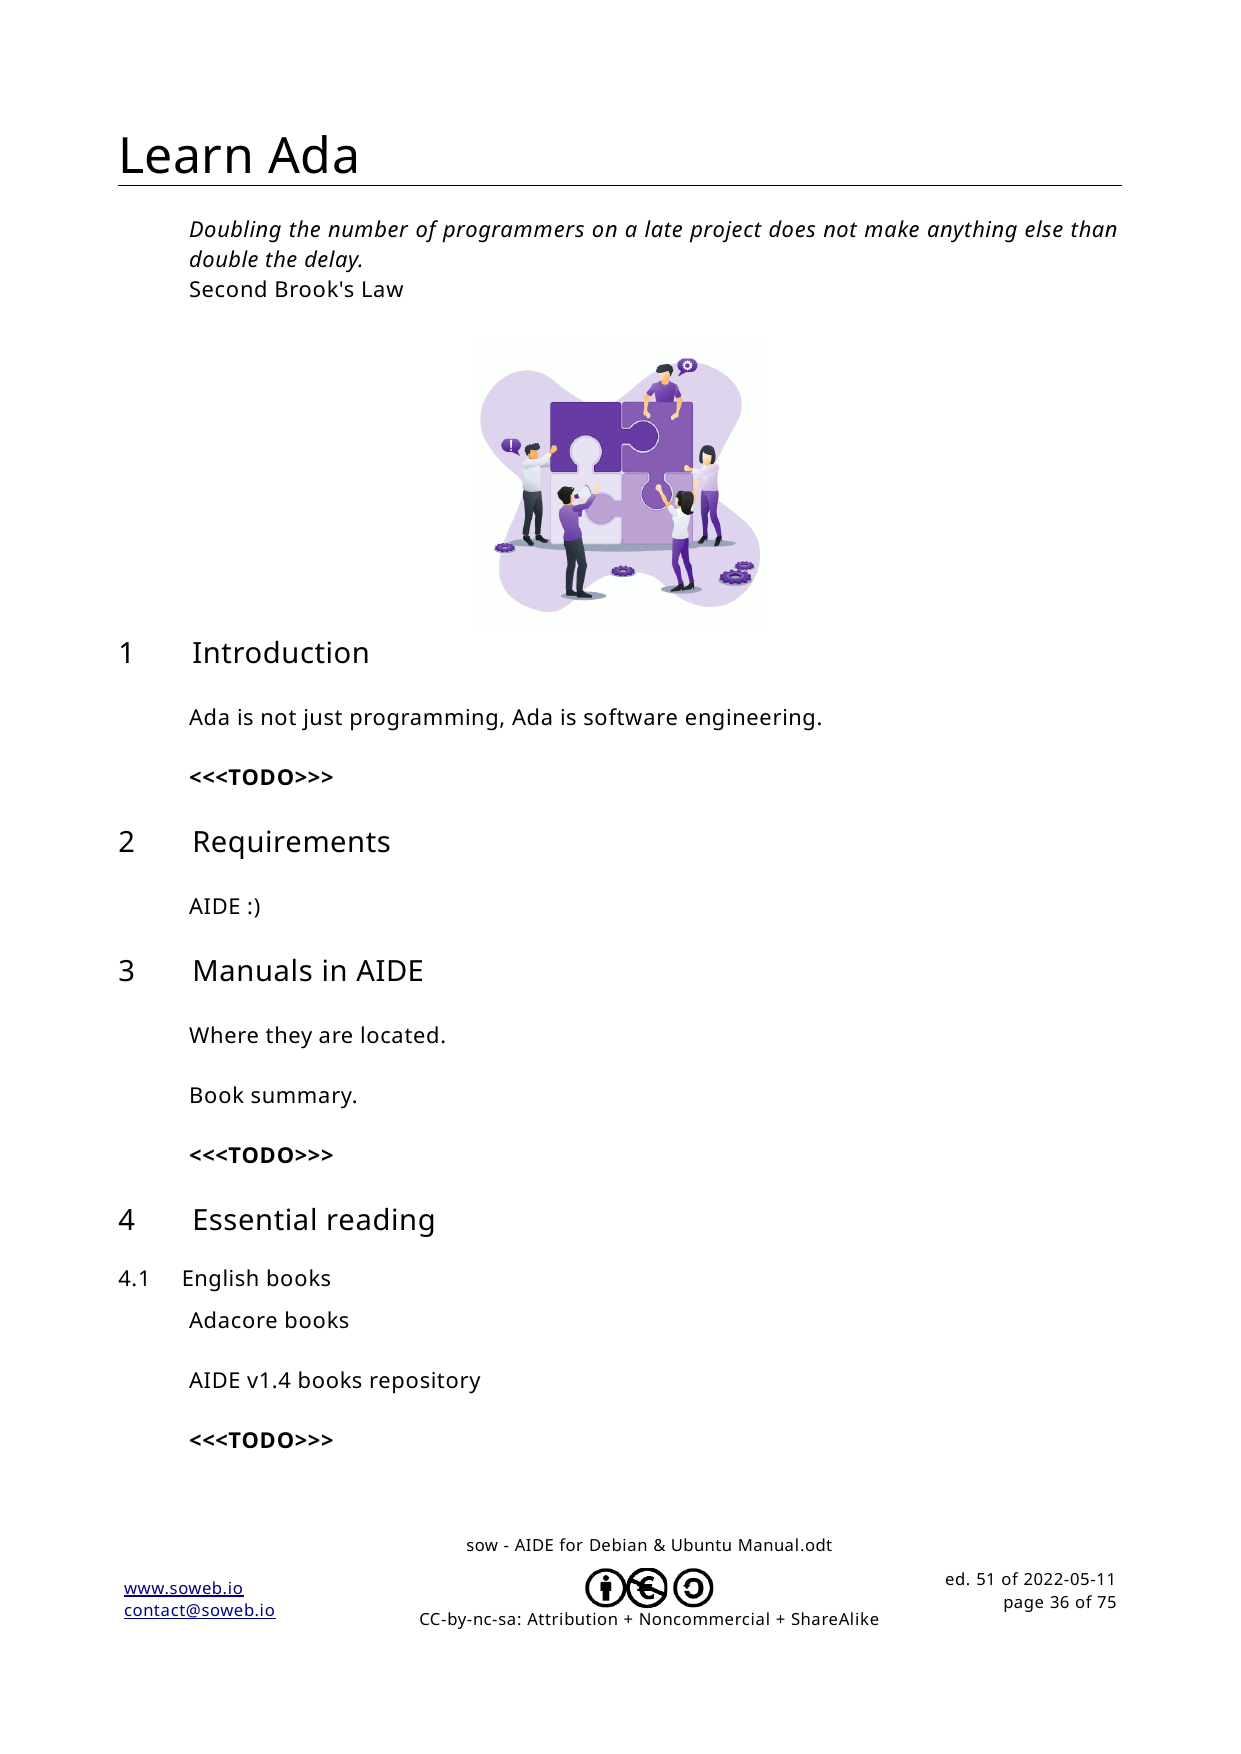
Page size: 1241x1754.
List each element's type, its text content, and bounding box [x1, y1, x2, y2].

text <<<TODO>>> [189, 762, 1122, 792]
subtitle Introduction [118, 334, 1122, 672]
text AIDE v1.4 books repository [189, 1364, 1122, 1394]
text Doubling the number of programmers on a late project does not make anything else than double the delay. [189, 214, 1122, 274]
picture [584, 1568, 668, 1608]
text Adacore books [189, 1304, 1122, 1334]
text Book summary. [189, 1080, 1122, 1110]
subtitle English books [118, 1263, 1122, 1293]
text Where they are located. [189, 1020, 1122, 1050]
subtitle Requirements [118, 822, 1122, 861]
text <<<TODO>>> [189, 1424, 1122, 1454]
text AIDE :) [189, 891, 1122, 921]
subtitle Manuals in AIDE [118, 951, 1122, 990]
subtitle Essential reading [118, 1199, 1122, 1239]
picture [672, 1568, 714, 1608]
text <<<TODO>>> [189, 1140, 1122, 1170]
text Second Brook's Law [189, 274, 1122, 304]
subtitle Learn Ada [118, 118, 1122, 185]
text Ada is not just programming, Ada is software engineering. [189, 702, 1122, 732]
picture [472, 337, 768, 633]
